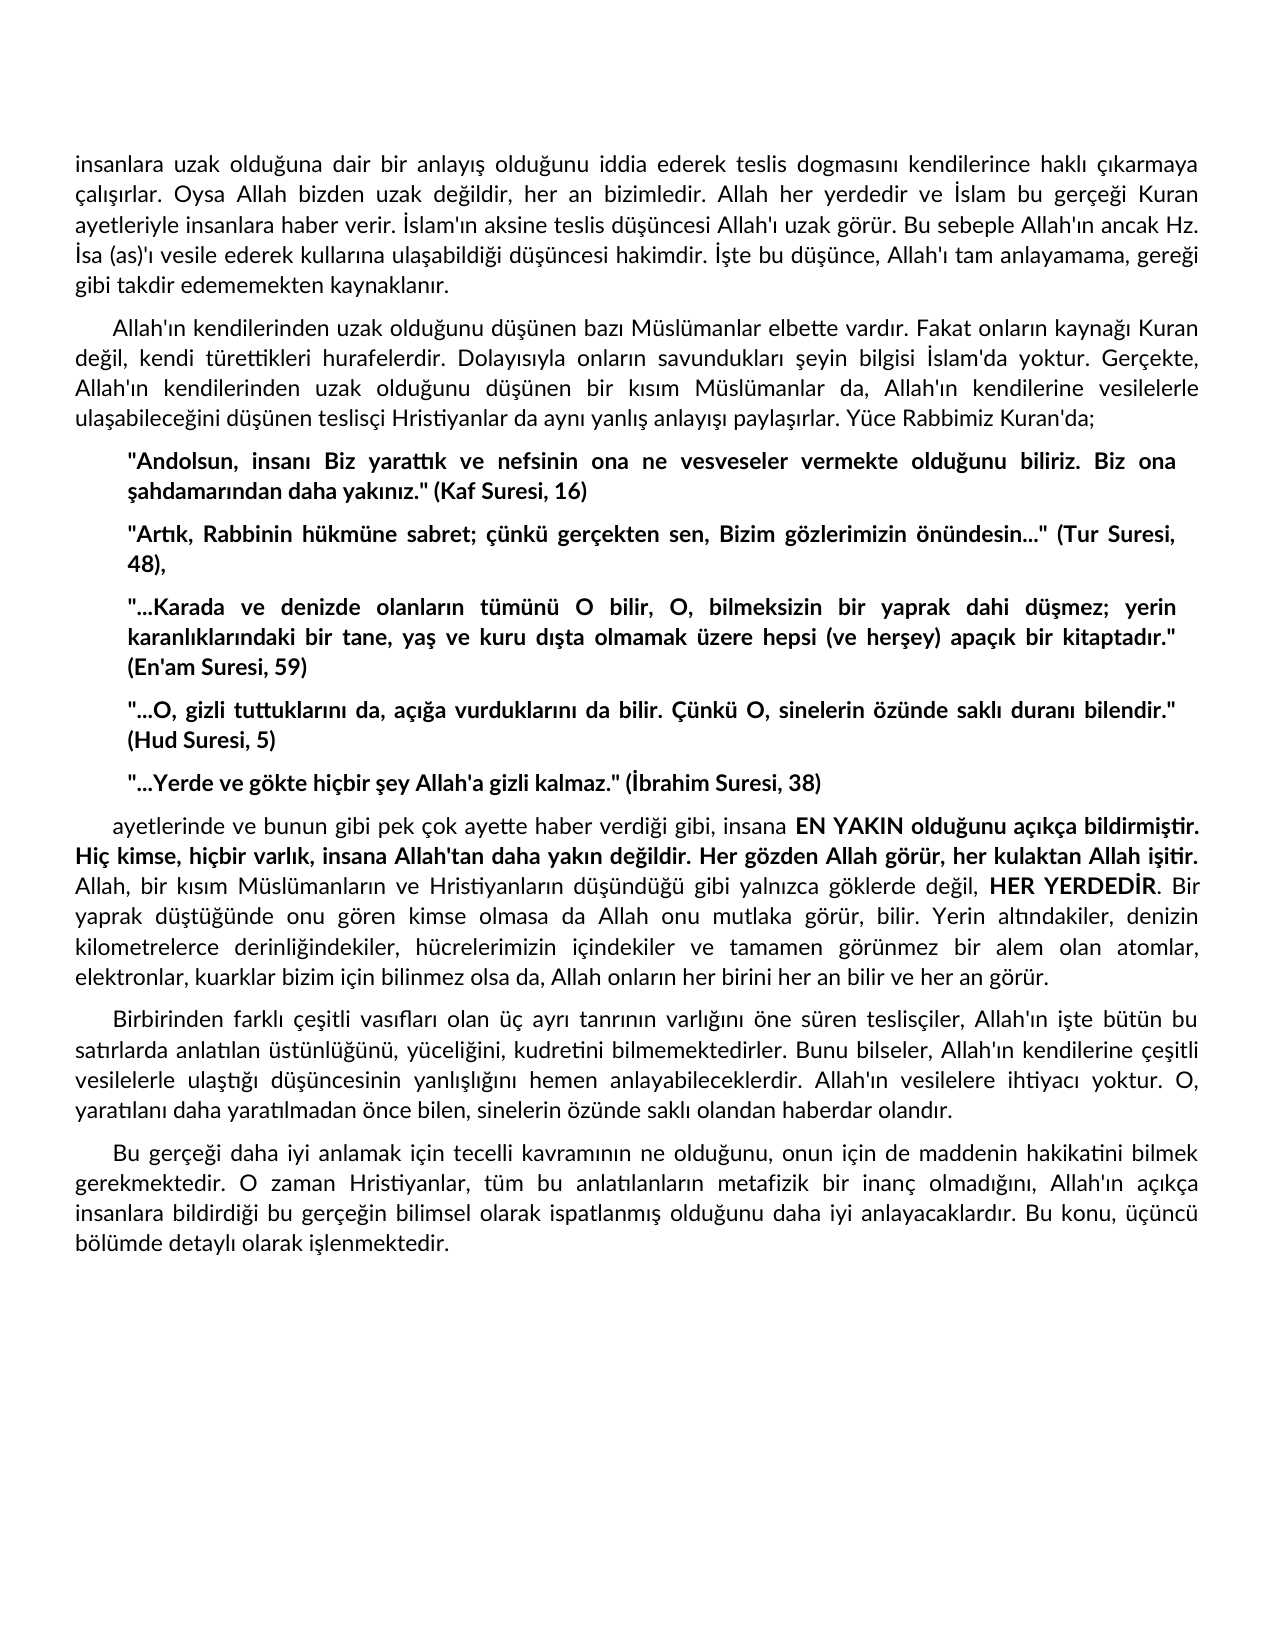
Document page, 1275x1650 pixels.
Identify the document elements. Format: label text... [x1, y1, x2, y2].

text Birbirinden farklı çeşitli vasıfları olan üç ayrı tanrının varlığını öne süren teslisçiler, Allah'ın işte bütün bu satırlarda anlatılan üstünlüğünü, yüceliğini, kudretini bilmemektedirler. Bunu bilseler, Allah'ın kendilerine çeşitli vesilelerle ulaştığı düşüncesinin yanlışlığını hemen anlayabileceklerdir. Allah'ın vesilelere ihtiyacı yoktur. O, yaratılanı daha yaratılmadan önce bilen, sinelerin özünde saklı olandan haberdar olandır. [75, 1005, 1200, 1123]
text "Andolsun, insanı Biz yarattık ve nefsinin ona ne vesveseler vermekte olduğunu biliriz. Biz ona şahdamarından daha yakınız." (Kaf Suresi, 16) [127, 447, 1177, 504]
text Bu gerçeği daha iyi anlamak için tecelli kavramının ne olduğunu, onun için de maddenin hakikatini bilmek gerekmektedir. O zaman Hristiyanlar, tüm bu anlatılanların metafizik bir inanç olmadığını, Allah'ın açıkça insanlara bildirdiği bu gerçeğin bilimsel olarak ispatlanmış olduğunu daha iyi anlayacaklardır. Bu konu, üçüncü bölümde detaylı olarak işlenmektedir. [75, 1138, 1200, 1257]
text ayetlerinde ve bunun gibi pek çok ayette haber verdiği gibi, insana EN YAKIN olduğunu açıkça bildirmiştir. Hiç kimse, hiçbir varlık, insana Allah'tan daha yakın değildir. Her gözden Allah görür, her kulaktan Allah işitir. Allah, bir kısım Müslümanların ve Hristiyanların düşündüğü gibi yalnızca göklerde değil, HER YERDEDİR. Bir yaprak düştüğünde onu gören kimse olmasa da Allah onu mutlaka görür, bilir. Yerin altındakiler, denizin kilometrelerce derinliğindekiler, hücrelerimizin içindekiler ve tamamen görünmez bir alem olan atomlar, elektronlar, kuarklar bizim için bilinmez olsa da, Allah onların her birini her an bilir ve her an görür. [75, 811, 1200, 990]
text insanlara uzak olduğuna dair bir anlayış olduğunu iddia ederek teslis dogmasını kendilerince haklı çıkarmaya çalışırlar. Oysa Allah bizden uzak değildir, her an bizimledir. Allah her yerdedir ve İslam bu gerçeği Kuran ayetleriyle insanlara haber verir. İslam'ın aksine teslis düşüncesi Allah'ı uzak görür. Bu sebeple Allah'ın ancak Hz. İsa (as)'ı vesile ederek kullarına ulaşabildiği düşüncesi hakimdir. İşte bu düşünce, Allah'ı tam anlayamama, gereği gibi takdir edememekten kaynaklanır. [75, 150, 1200, 298]
text "...Yerde ve gökte hiçbir şey Allah'a gizli kalmaz." (İbrahim Suresi, 38) [127, 769, 1177, 796]
text "Artık, Rabbinin hükmüne sabret; çünkü gerçekten sen, Bizim gözlerimizin önündesin..." (Tur Suresi, 48), [127, 520, 1177, 577]
text Allah'ın kendilerinden uzak olduğunu düşünen bazı Müslümanlar elbette vardır. Fakat onların kaynağı Kuran değil, kendi türettikleri hurafelerdir. Dolayısıyla onların savundukları şeyin bilgisi İslam'da yoktur. Gerçekte, Allah'ın kendilerinden uzak olduğunu düşünen bir kısım Müslümanlar da, Allah'ın kendilerine vesilelerle ulaşabileceğini düşünen teslisçi Hristiyanlar da aynı yanlış anlayışı paylaşırlar. Yüce Rabbimiz Kuran'da; [75, 313, 1200, 432]
text "...O, gizli tuttuklarını da, açığa vurduklarını da bilir. Çünkü O, sinelerin özünde saklı duranı bilendir." (Hud Suresi, 5) [127, 696, 1177, 753]
text "...Karada ve denizde olanların tümünü O bilir, O, bilmeksizin bir yaprak dahi düşmez; yerin karanlıklarındaki bir tane, yaş ve kuru dışta olmamak üzere hepsi (ve herşey) apaçık bir kitaptadır." (En'am Suresi, 59) [127, 593, 1177, 681]
